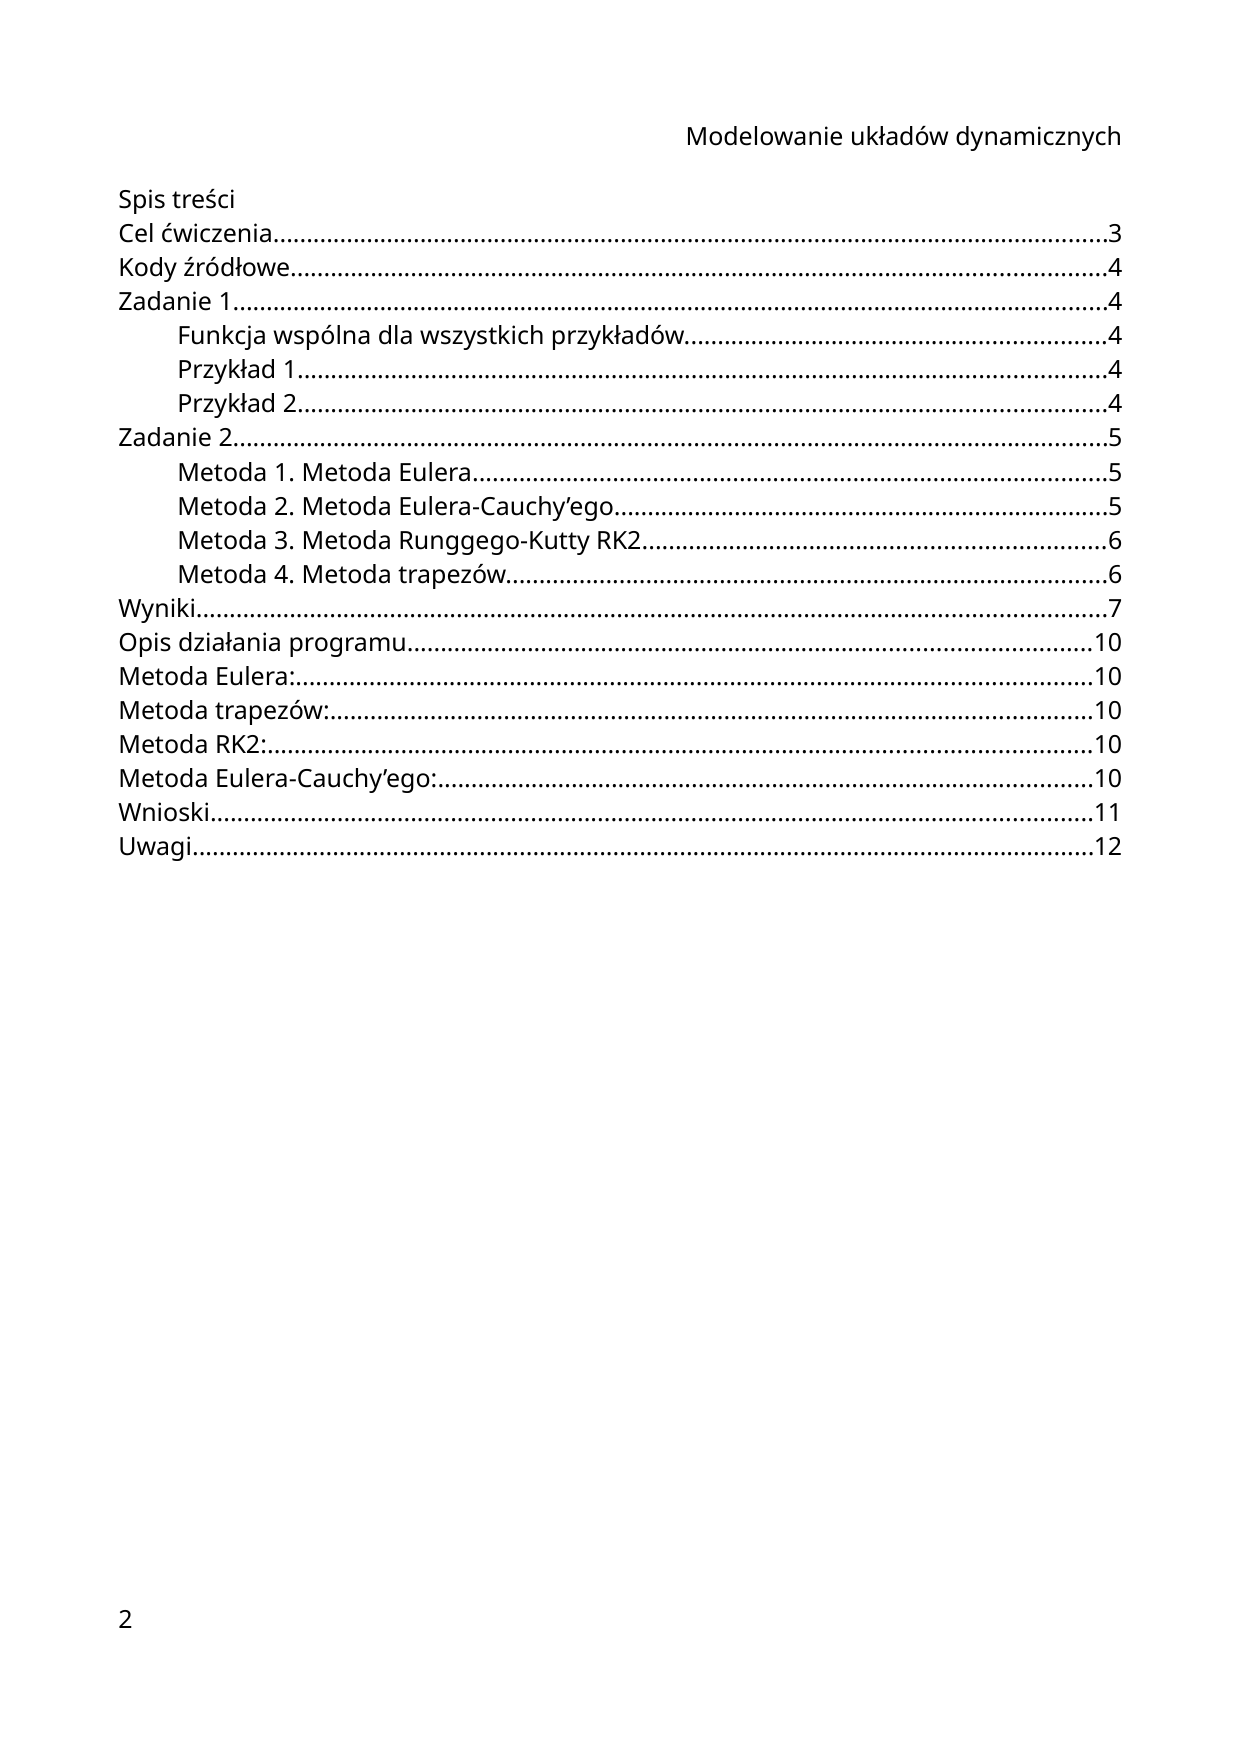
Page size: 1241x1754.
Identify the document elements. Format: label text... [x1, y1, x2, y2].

text Zadanie 2. 5 [118, 420, 1122, 454]
text Przykład 1. 4 [177, 352, 1122, 386]
text Metoda Eulera: 10 [118, 658, 1122, 693]
text Metoda Eulera-Cauchy’ego: 10 [118, 761, 1122, 795]
text Metoda RK2: 10 [118, 727, 1122, 761]
text Metoda 3. Metoda Runggego-Kutty RK2. 6 [177, 522, 1122, 556]
text Zadanie 1. 4 [118, 284, 1122, 318]
text Funkcja wspólna dla wszystkich przykładów. 4 [177, 318, 1122, 352]
text Kody źródłowe 4 [118, 250, 1122, 284]
text Wnioski 11 [118, 795, 1122, 829]
text Przykład 2. 4 [177, 386, 1122, 420]
text Uwagi 12 [118, 829, 1122, 863]
text Spis treści [118, 182, 1122, 216]
text Metoda 1. Metoda Eulera. 5 [177, 454, 1122, 488]
text Opis działania programu 10 [118, 624, 1122, 658]
text Wyniki 7 [118, 590, 1122, 624]
text Metoda 2. Metoda Eulera-Cauchy’ego. 5 [177, 488, 1122, 522]
text Metoda trapezów: 10 [118, 693, 1122, 727]
text Metoda 4. Metoda trapezów. 6 [177, 556, 1122, 590]
text Cel ćwiczenia 3 [118, 216, 1122, 250]
